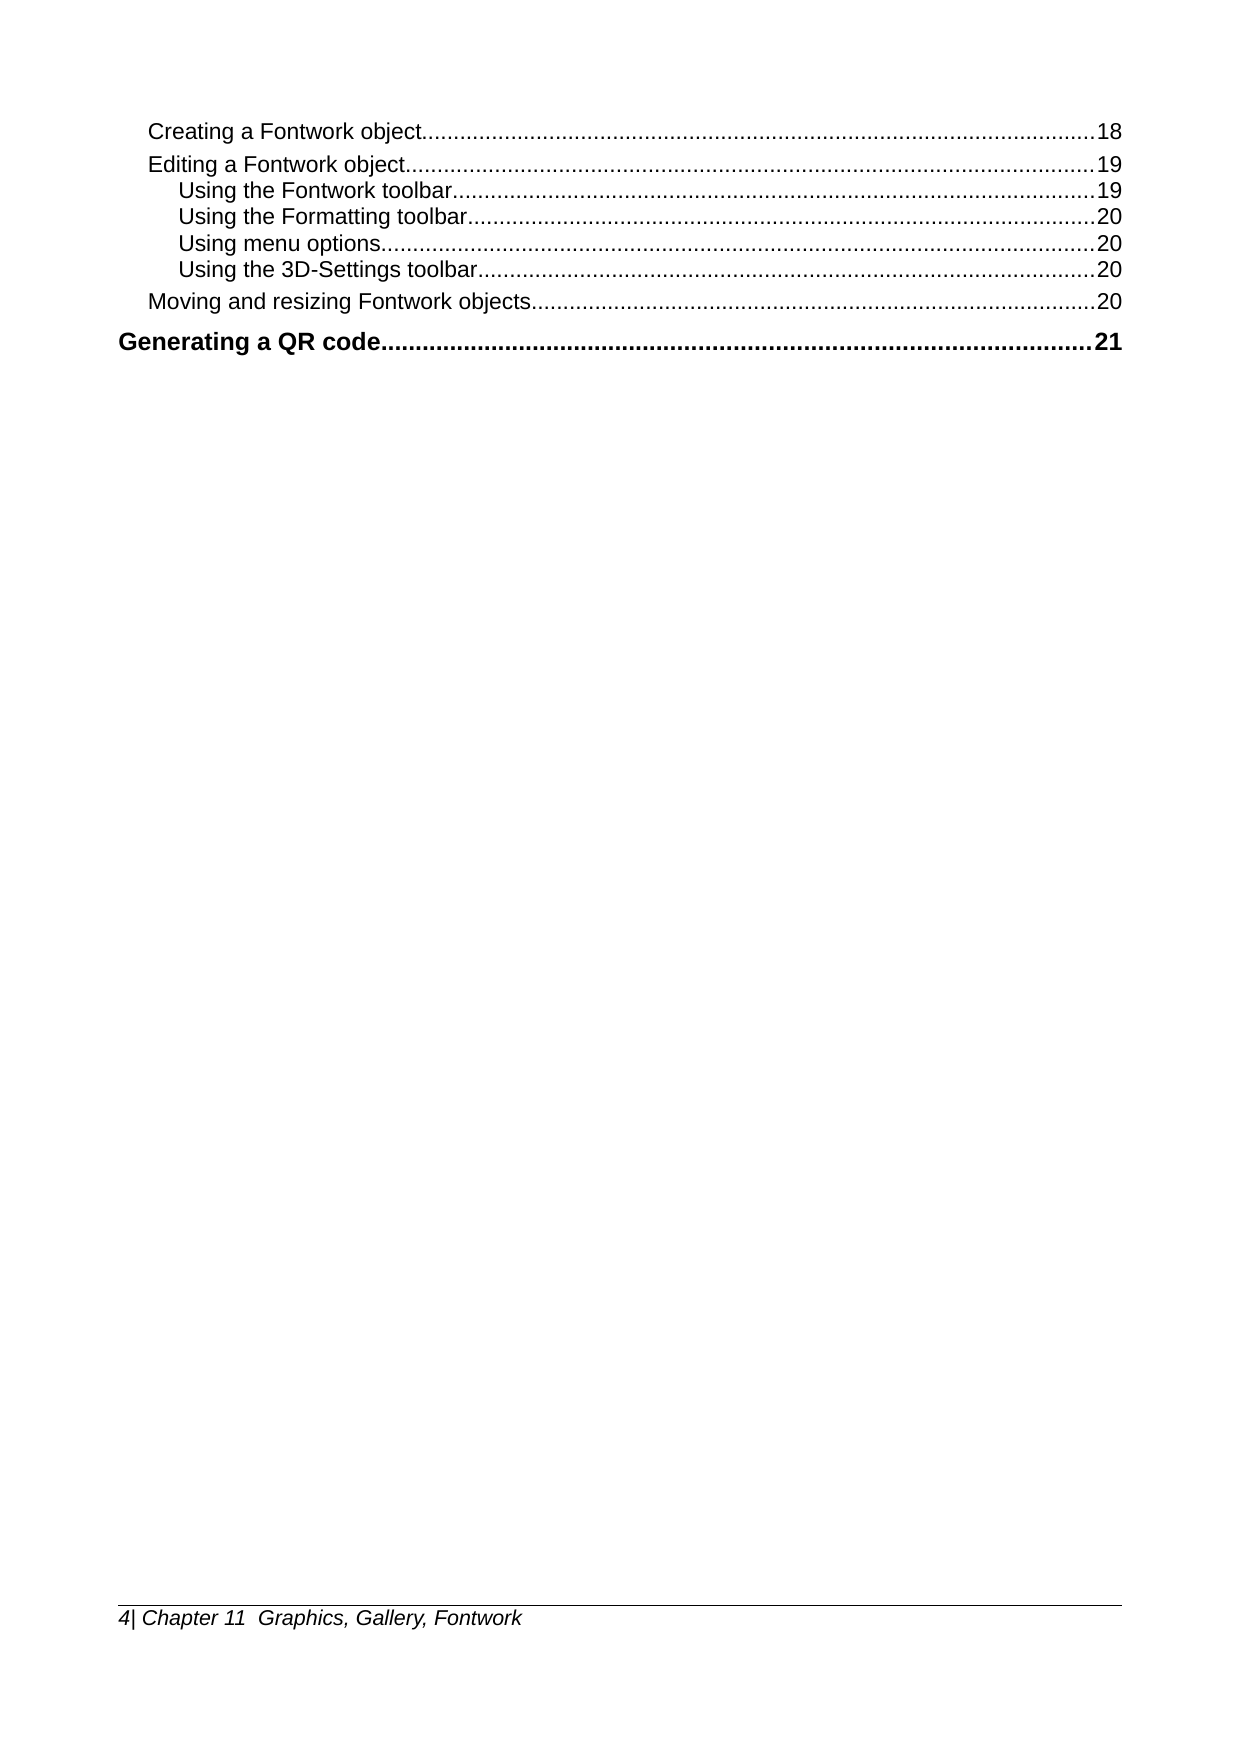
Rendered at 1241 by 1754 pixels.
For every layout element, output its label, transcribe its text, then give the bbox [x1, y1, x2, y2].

text Editing a Fontwork object 19 [148, 151, 1122, 177]
text Using the 3D-Settings toolbar 20 [178, 256, 1122, 282]
text Using the Fontwork toolbar 19 [178, 177, 1122, 203]
text Using menu options 20 [178, 229, 1122, 256]
text Moving and resizing Fontwork objects 20 [148, 288, 1122, 315]
text Using the Formatting toolbar 20 [178, 203, 1122, 229]
text Generating a QR code 21 [118, 327, 1122, 355]
text Creating a Fontwork object 18 [148, 118, 1122, 144]
